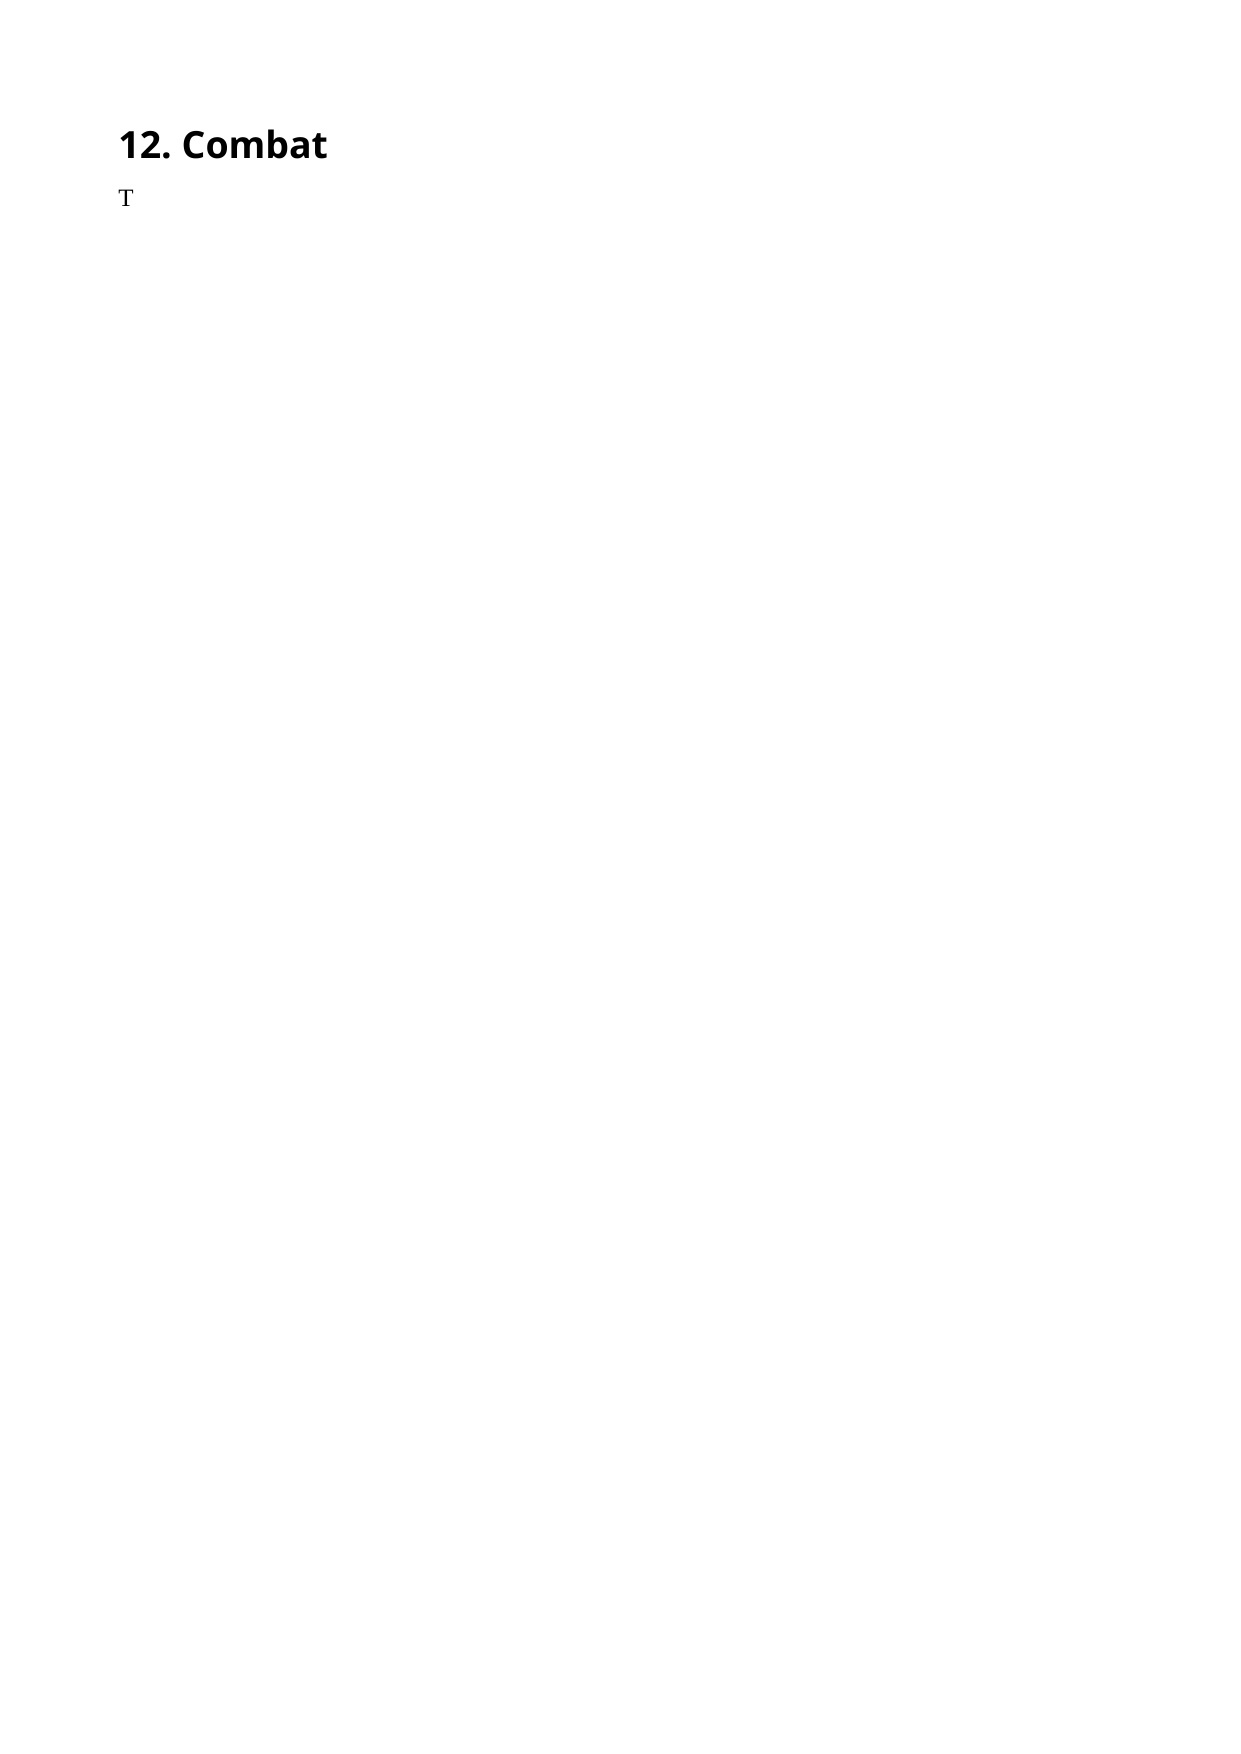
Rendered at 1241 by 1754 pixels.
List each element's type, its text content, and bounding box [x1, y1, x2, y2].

text T [118, 183, 1122, 212]
text 12. Combat [118, 118, 1122, 169]
